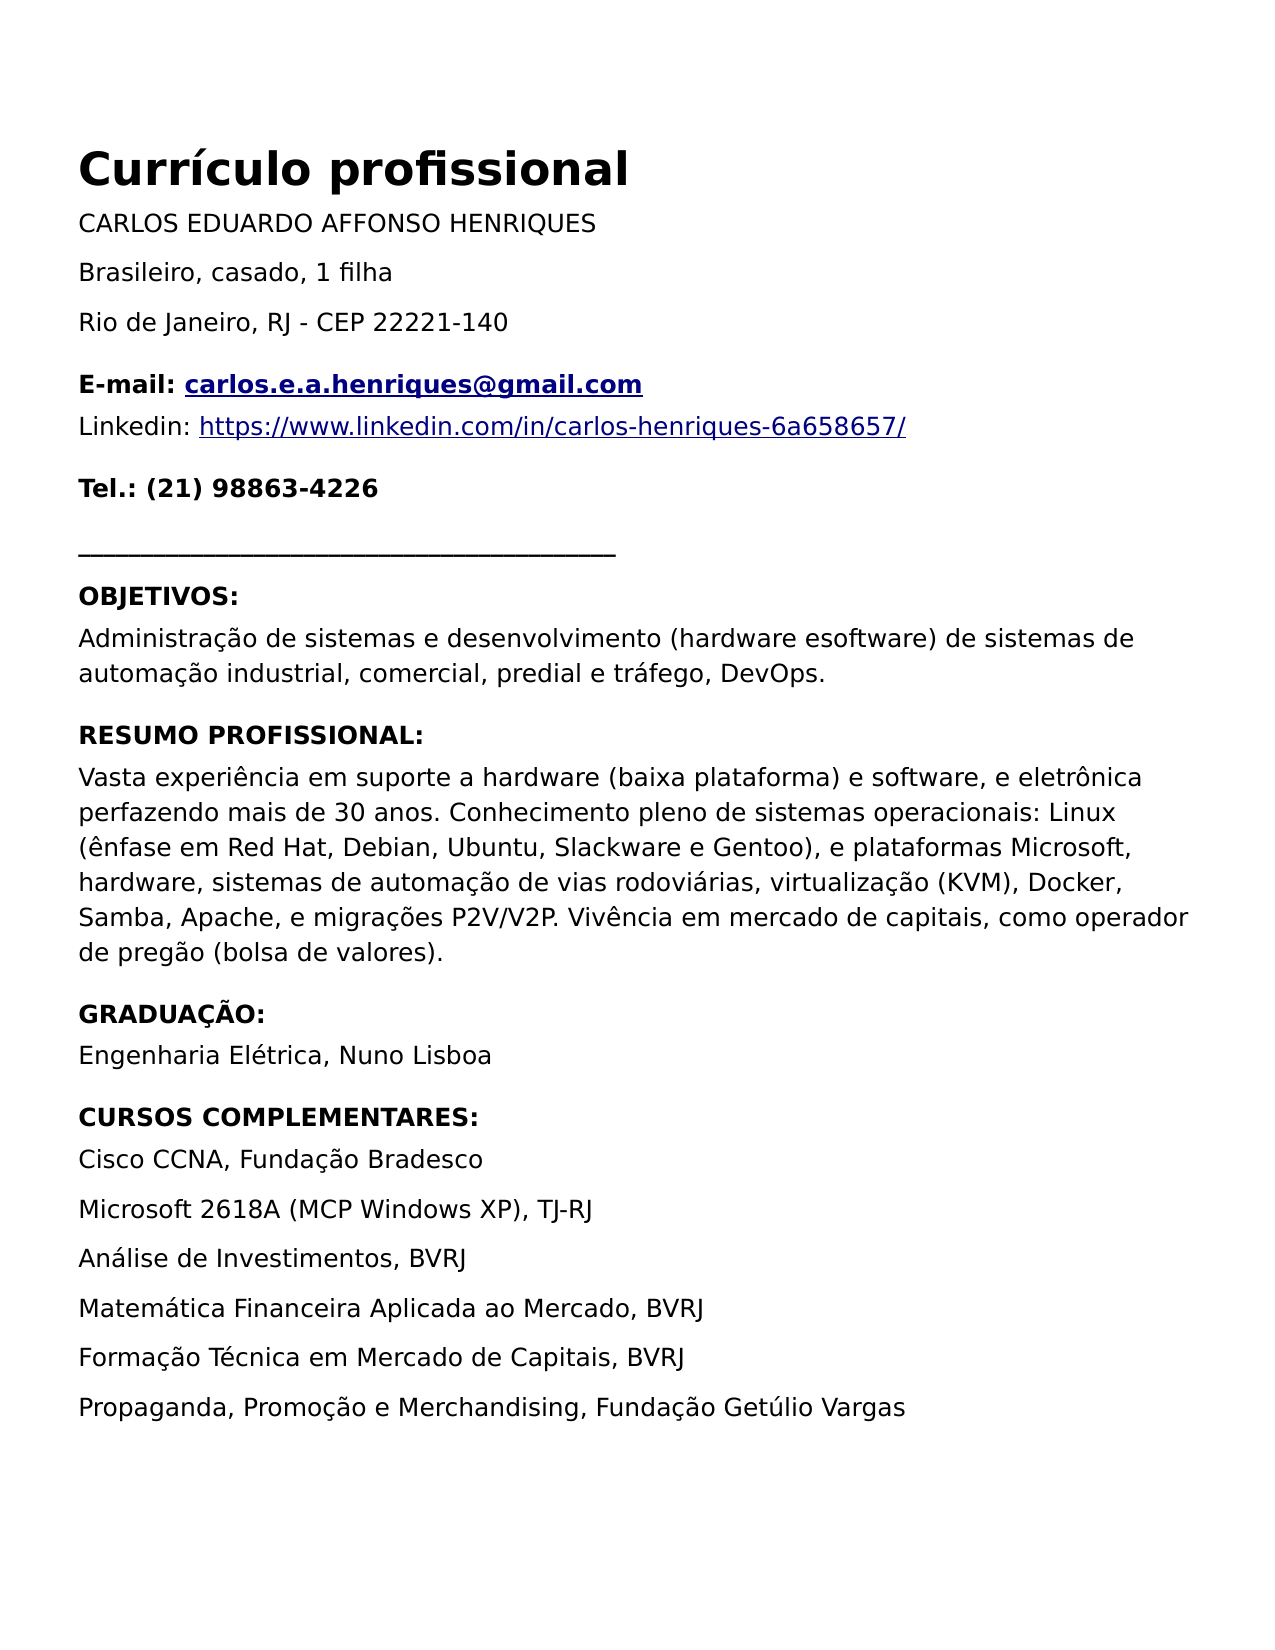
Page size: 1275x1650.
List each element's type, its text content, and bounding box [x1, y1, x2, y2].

subtitle GRADUAÇÃO: [78, 1000, 1213, 1029]
text Engenharia Elétrica, Nuno Lisboa [78, 1041, 1213, 1071]
text Administração de sistemas e desenvolvimento (hardware esoftware) de sistemas de automação industrial, comercial, predial e tráfego, DevOps. [78, 624, 1213, 688]
text Cisco CCNA, Fundação Bradesco [78, 1145, 1213, 1174]
subtitle ___________________________________________ [78, 528, 1213, 557]
text CARLOS EDUARDO AFFONSO HENRIQUES [78, 209, 1213, 238]
subtitle E-mail: carlos.e.a.henriques@gmail.com [78, 370, 1213, 399]
text Vasta experiência em suporte a hardware (baixa plataforma) e software, e eletrônica perfazendo mais de 30 anos. Conhecimento pleno de sistemas operacionais: Linux (ênfase em Red Hat, Debian, Ubuntu, Slackware e Gentoo), e plataformas Microsoft, hardware, sistemas de automação de vias rodoviárias, virtualização (KVM), Docker, Samba, Apache, e migrações P2V/V2P. Vivência em mercado de capitais, como operador de pregão (bolsa de valores). [78, 763, 1213, 967]
text Propaganda, Promoção e Merchandising, Fundação Getúlio Vargas [78, 1393, 1213, 1422]
subtitle CURSOS COMPLEMENTARES: [78, 1103, 1213, 1133]
text Microsoft 2618A (MCP Windows XP), TJ-RJ [78, 1195, 1213, 1224]
text Matemática Financeira Aplicada ao Mercado, BVRJ [78, 1294, 1213, 1323]
text Formação Técnica em Mercado de Capitais, BVRJ [78, 1343, 1213, 1373]
subtitle Currículo profissional [78, 143, 1213, 196]
text Análise de Investimentos, BVRJ [78, 1244, 1213, 1273]
subtitle RESUMO PROFISSIONAL: [78, 721, 1213, 750]
text Brasileiro, casado, 1 filha [78, 258, 1213, 288]
text Linkedin: https://www.linkedin.com/in/carlos-henriques-6a658657/ [78, 412, 1213, 441]
subtitle Tel.: (21) 98863-4226 [78, 474, 1213, 503]
text Rio de Janeiro, RJ - CEP 22221-140 [78, 308, 1213, 337]
subtitle OBJETIVOS: [78, 582, 1213, 611]
